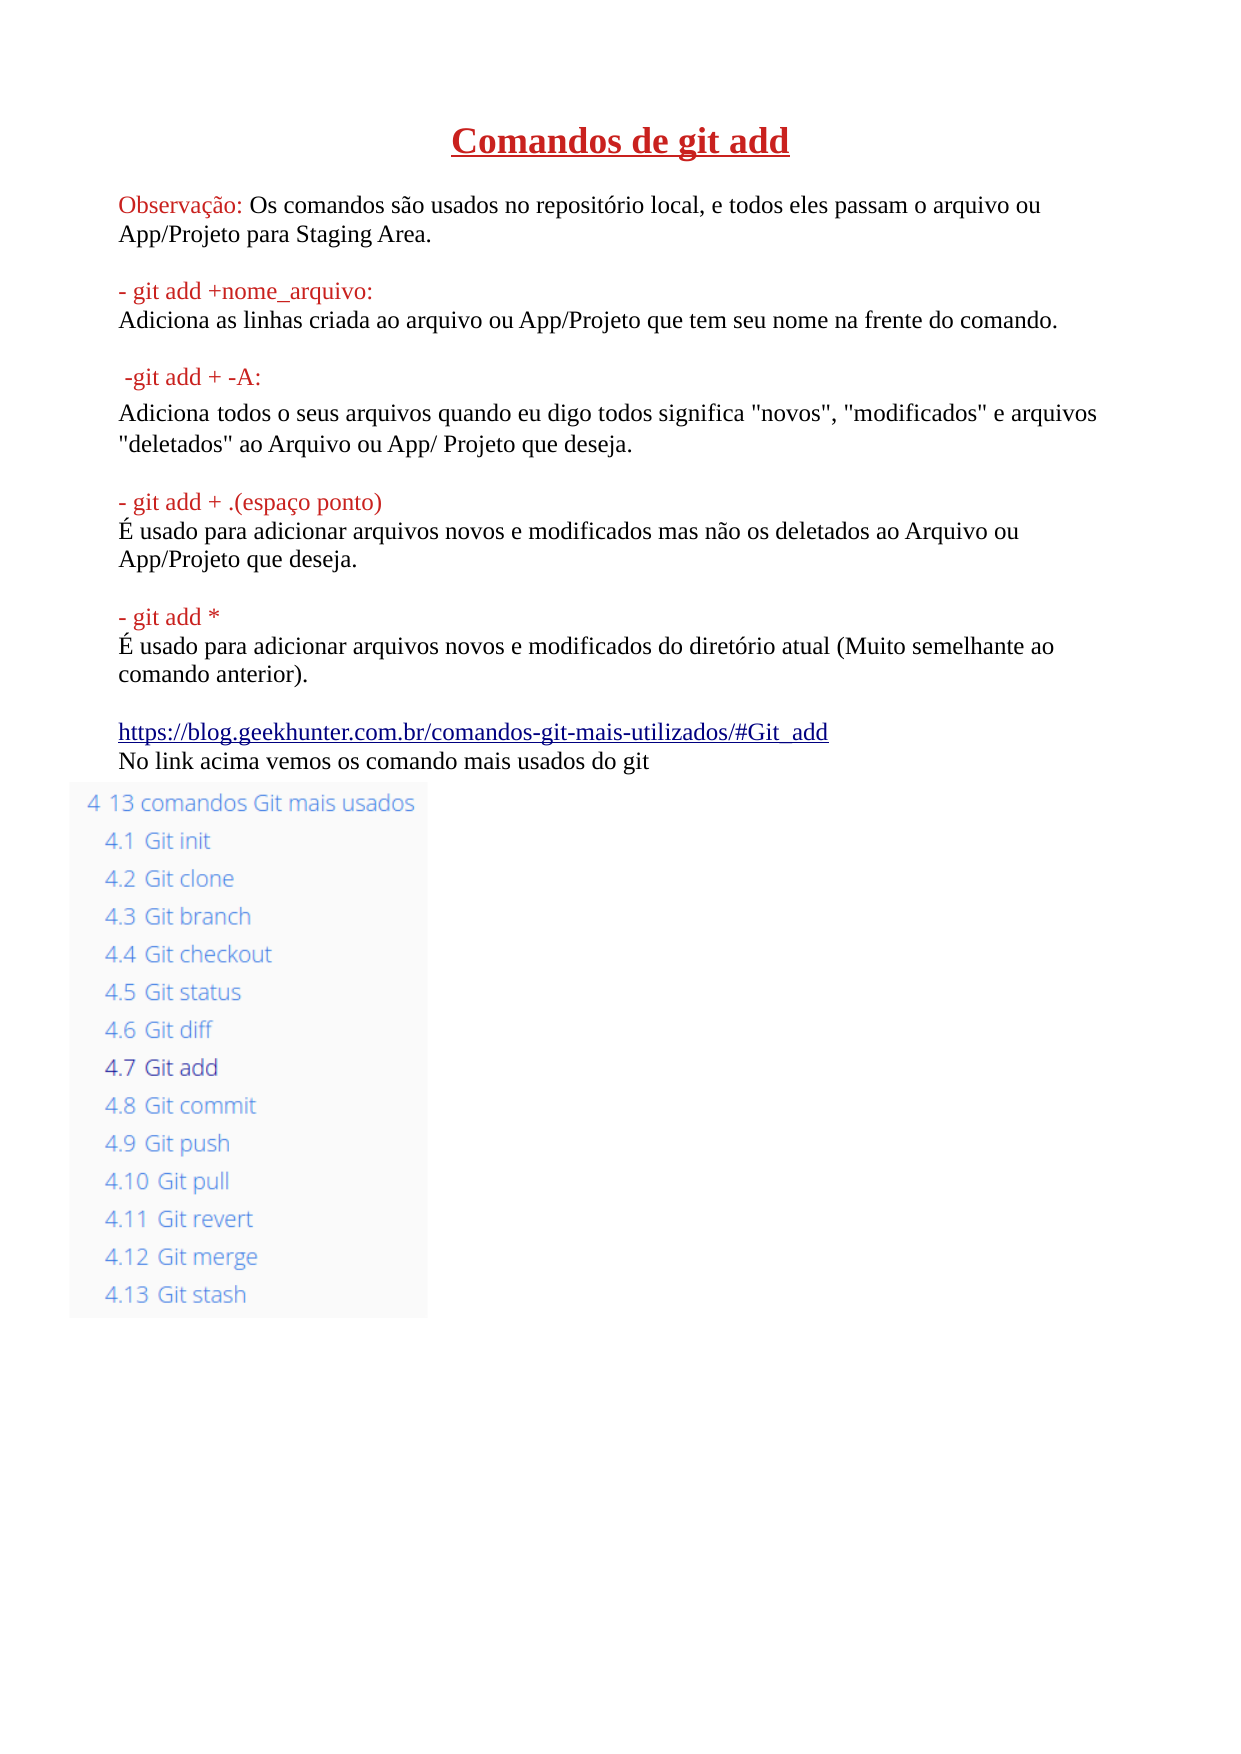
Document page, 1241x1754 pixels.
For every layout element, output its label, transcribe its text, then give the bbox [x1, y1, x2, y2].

text Comandos de git add [118, 118, 1122, 161]
text Adiciona todos o seus arquivos quando eu digo todos significa "novos", "modificados" e arquivos "deletados" ao Arquivo ou App/ Projeto que deseja. [118, 391, 1122, 458]
text -git add + -A: [118, 362, 1122, 391]
picture [69, 782, 428, 1318]
text - git add * [118, 602, 1122, 631]
text Adiciona as linhas criada ao arquivo ou App/Projeto que tem seu nome na frente do comando. [118, 305, 1122, 334]
text É usado para adicionar arquivos novos e modificados do diretório atual (Muito semelhante ao comando anterior). [118, 631, 1122, 688]
text No link acima vemos os comando mais usados do git [118, 746, 1122, 774]
text É usado para adicionar arquivos novos e modificados mas não os deletados ao Arquivo ou App/Projeto que deseja. [118, 516, 1122, 573]
text - git add +nome_arquivo: [118, 276, 1122, 305]
text https://blog.geekhunter.com.br/comandos-git-mais-utilizados/#Git_add [118, 717, 1122, 746]
text Observação: Os comandos são usados no repositório local, e todos eles passam o arquivo ou App/Projeto para Staging Area. [118, 190, 1122, 247]
text - git add + .(espaço ponto) [118, 487, 1122, 516]
